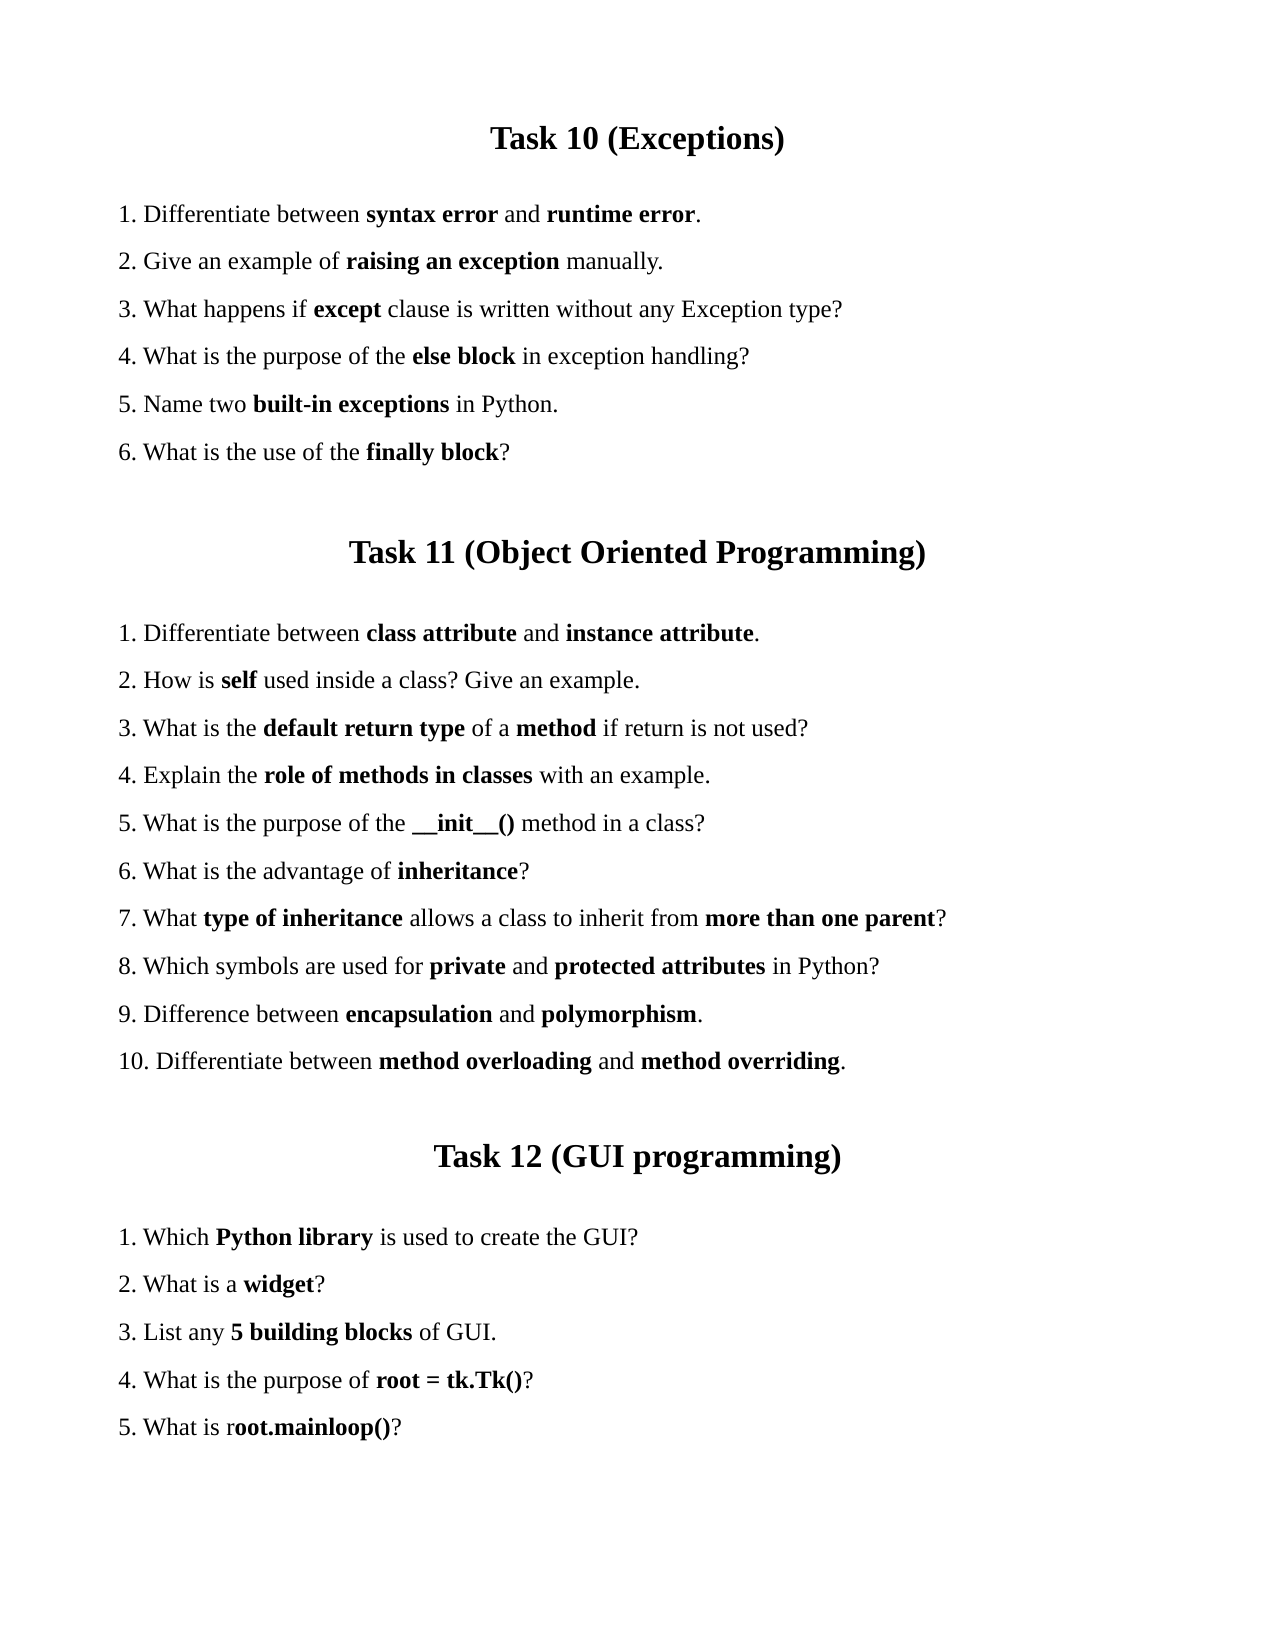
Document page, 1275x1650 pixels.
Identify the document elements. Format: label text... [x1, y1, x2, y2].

text 2. What is a widget? [118, 1269, 1157, 1298]
text 4. What is the purpose of root = tk.Tk()? [118, 1365, 1157, 1393]
text 10. Differentiate between method overloading and method overriding. [118, 1046, 1157, 1075]
text 2. How is self used inside a class? Give an example. [118, 665, 1157, 694]
text 6. What is the use of the finally block? [118, 437, 1157, 465]
text 1. Differentiate between syntax error and runtime error. [118, 199, 1157, 227]
text 5. What is the purpose of the __init__() method in a class? [118, 808, 1157, 837]
text 9. Difference between encapsulation and polymorphism. [118, 999, 1157, 1027]
text 5. What is root.mainloop()? [118, 1412, 1157, 1441]
text Task 11 (Object Oriented Programming) [118, 532, 1157, 570]
text 8. Which symbols are used for private and protected attributes in Python? [118, 951, 1157, 980]
text 4. What is the purpose of the else block in exception handling? [118, 341, 1157, 370]
text 3. List any 5 building blocks of GUI. [118, 1317, 1157, 1346]
text 3. What happens if except clause is written without any Exception type? [118, 294, 1157, 323]
text 2. Give an example of raising an exception manually. [118, 246, 1157, 275]
text 6. What is the advantage of inheritance? [118, 856, 1157, 884]
text 5. Name two built-in exceptions in Python. [118, 389, 1157, 418]
text 3. What is the default return type of a method if return is not used? [118, 713, 1157, 742]
text Task 12 (GUI programming) [118, 1136, 1157, 1174]
text Task 10 (Exceptions) [118, 118, 1157, 156]
text 4. Explain the role of methods in classes with an example. [118, 761, 1157, 789]
text 1. Which Python library is used to create the GUI? [118, 1222, 1157, 1251]
text 1. Differentiate between class attribute and instance attribute. [118, 618, 1157, 647]
text 7. What type of inheritance allows a class to inherit from more than one parent? [118, 903, 1157, 932]
